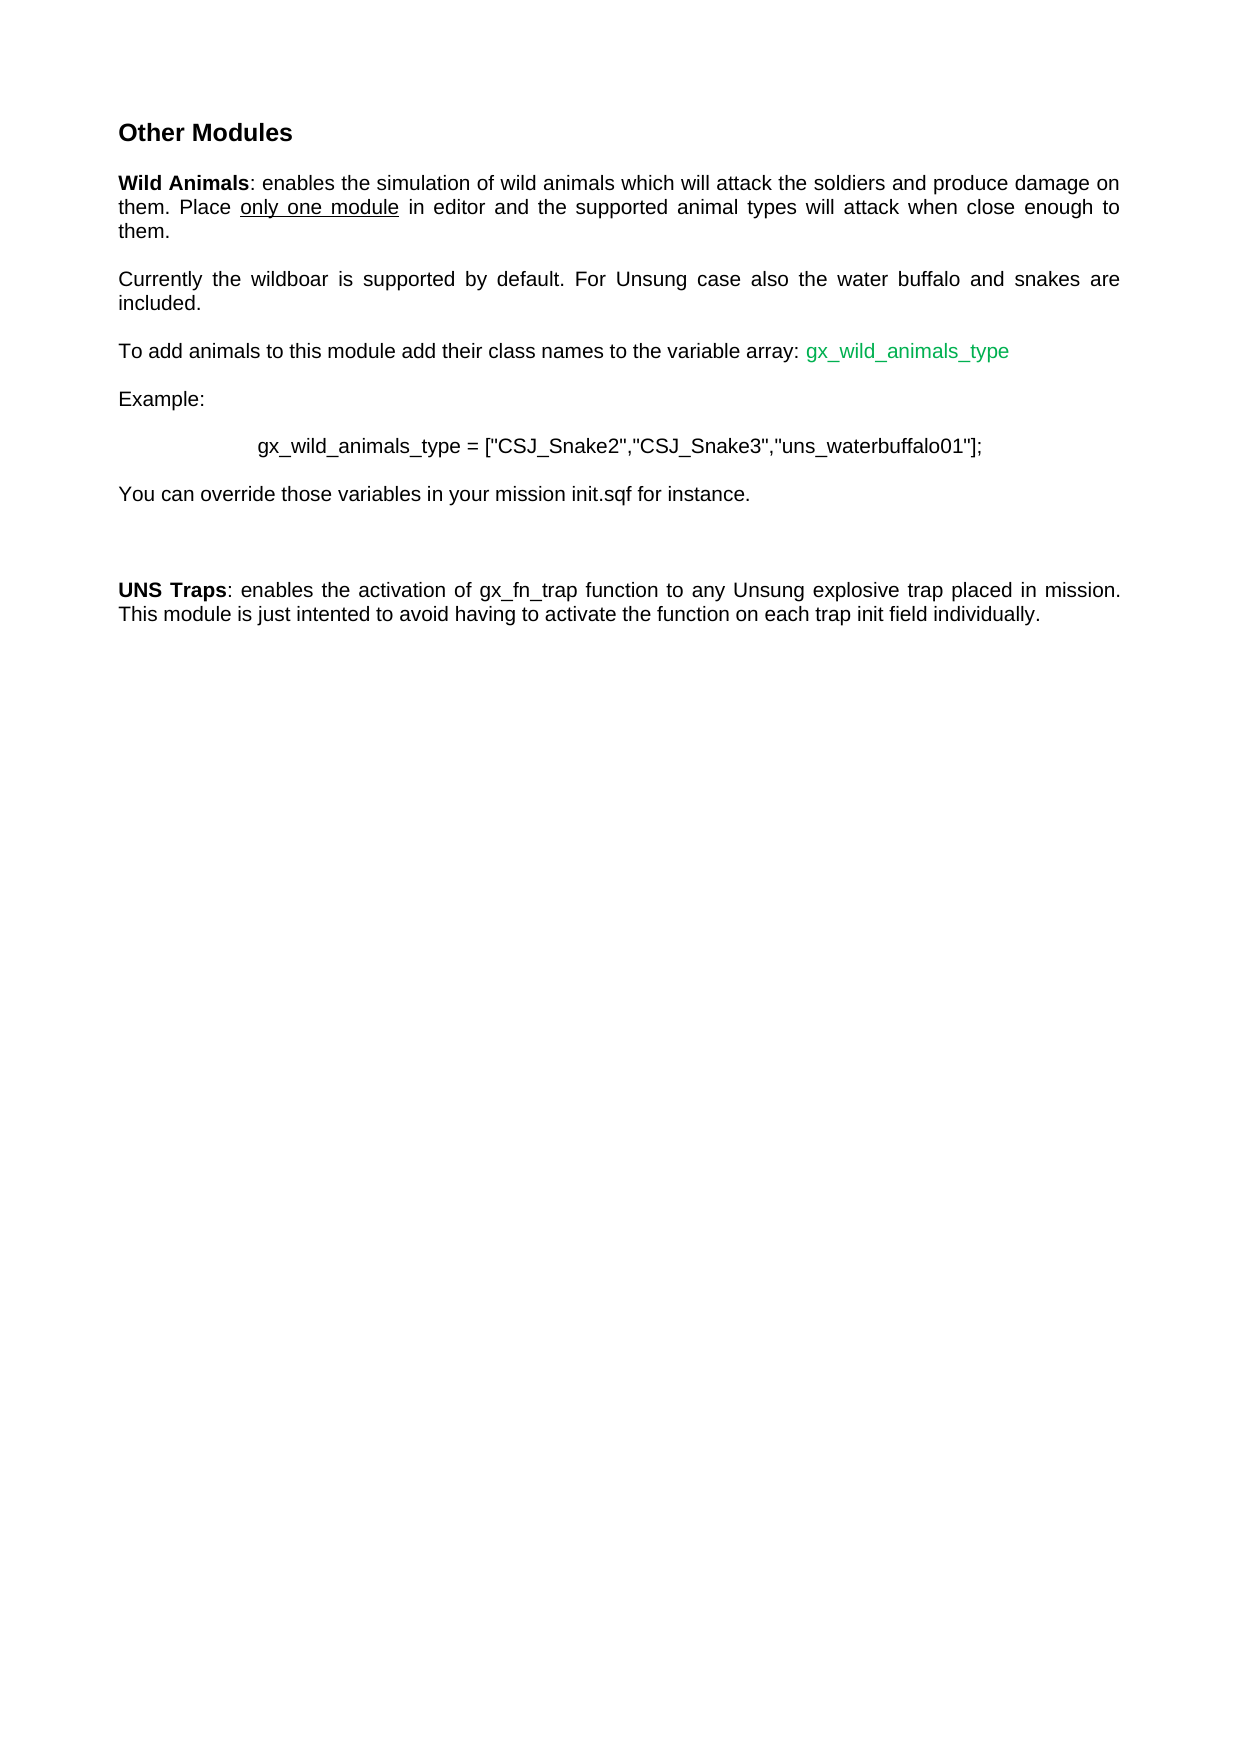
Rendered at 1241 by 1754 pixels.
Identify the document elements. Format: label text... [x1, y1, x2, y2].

text To add animals to this module add their class names to the variable array: gx_wild_animals_type [118, 338, 1122, 362]
text Currently the wildboar is supported by default. For Unsung case also the water buffalo and snakes are included. [118, 267, 1122, 314]
text Wild Animals: enables the simulation of wild animals which will attack the soldiers and produce damage on them. Place only one module in editor and the supported animal types will attack when close enough to them. [118, 171, 1122, 243]
text Example: [118, 386, 1122, 410]
text gx_wild_animals_type = ["CSJ_Snake2","CSJ_Snake3","uns_waterbuffalo01"]; [118, 434, 1122, 458]
text You can override those variables in your mission init.sqf for instance. [118, 482, 1122, 506]
text UNS Traps: enables the activation of gx_fn_trap function to any Unsung explosive trap placed in mission. This module is just intented to avoid having to activate the function on each trap init field individually. [118, 578, 1122, 626]
text Other Modules [118, 118, 1122, 147]
